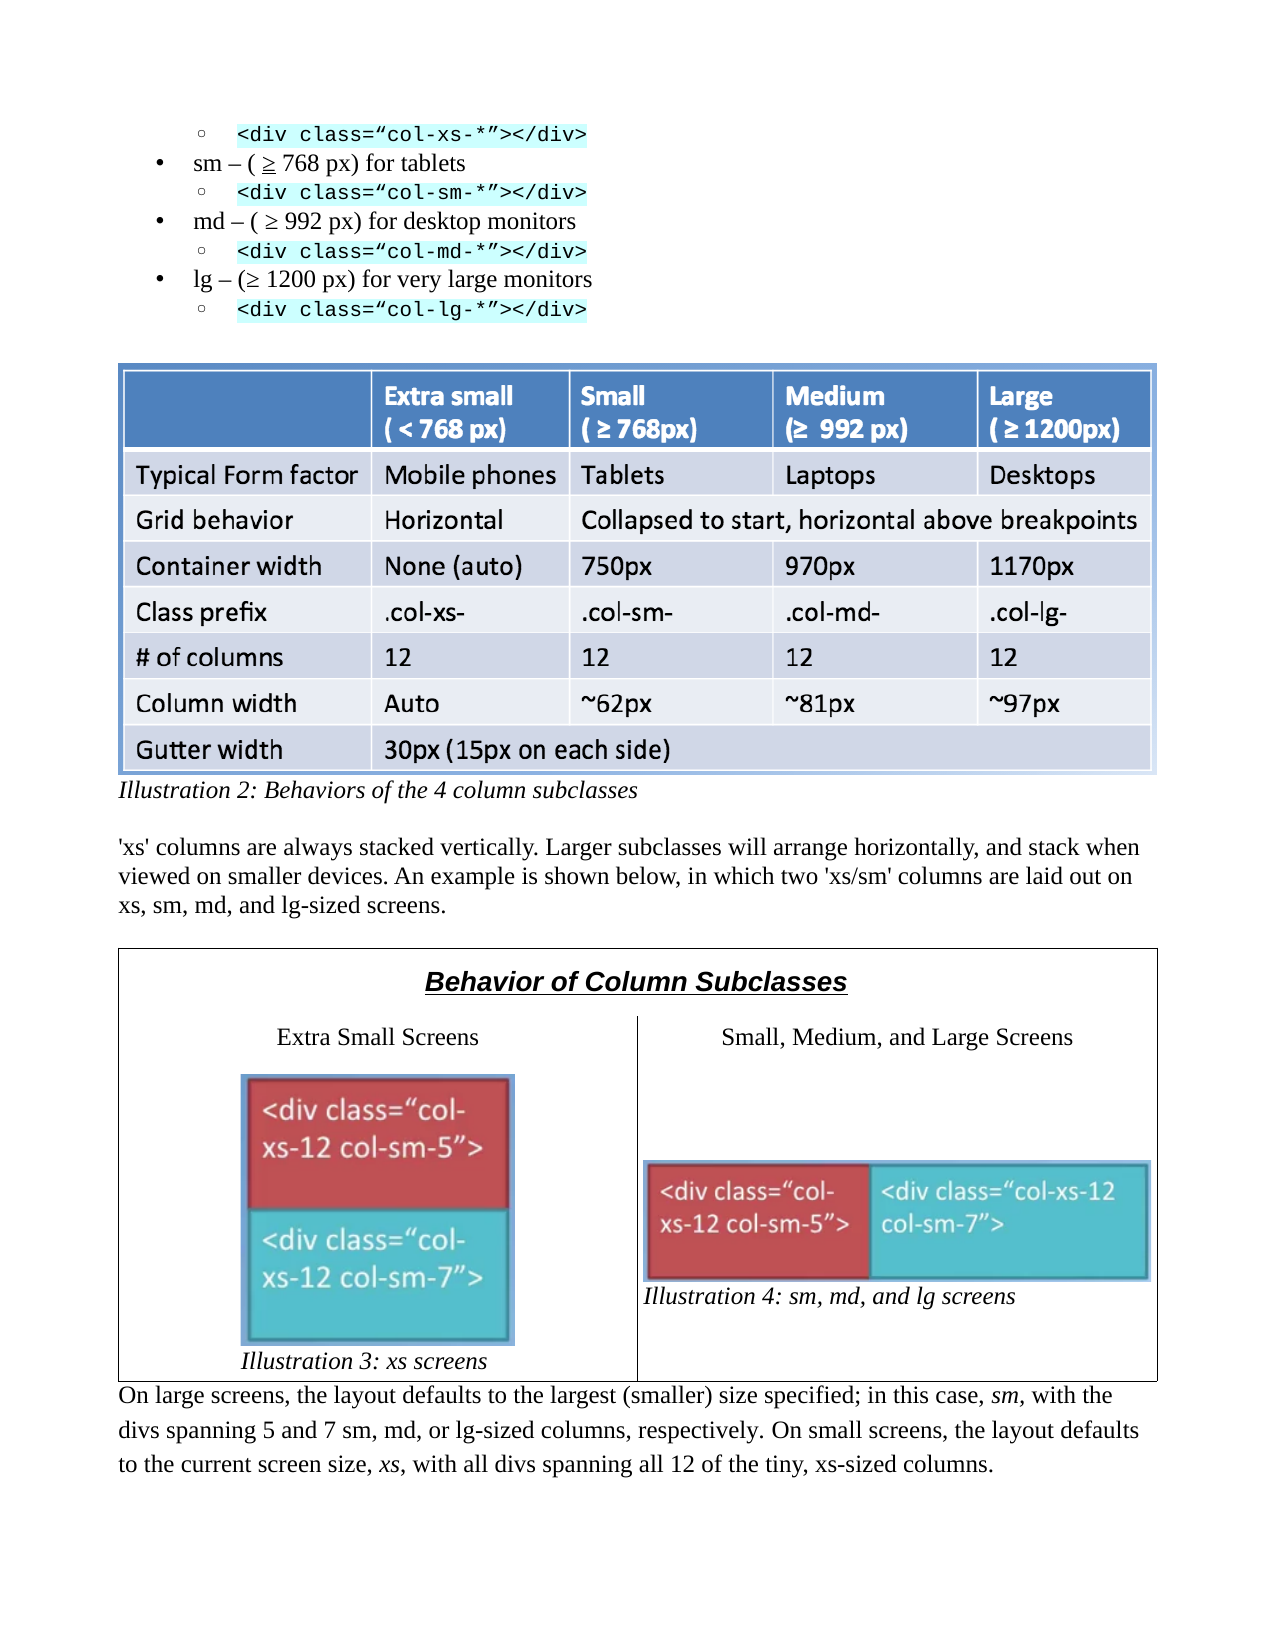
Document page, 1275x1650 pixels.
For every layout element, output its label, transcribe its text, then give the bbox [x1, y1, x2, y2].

picture [643, 1160, 1152, 1282]
list <div class=“col-sm-*”></div> [193, 176, 1157, 206]
picture [118, 363, 1157, 775]
text On large screens, the layout defaults to the largest (smaller) size specified; in this case, sm, with the divs spanning 5 and 7 sm, md, or lg-sized columns, respectively. On small screens, the layout defaults to the current screen size, xs, with all divs spanning all 12 of the tiny, xs-sized columns. [118, 1382, 1157, 1478]
list md – ( ≥ 992 px) for desktop monitors [156, 206, 1157, 235]
list sm – ( ≥ 768 px) for tablets [156, 148, 1157, 176]
table_cell [638, 1056, 1157, 1381]
table_cell [119, 1056, 637, 1381]
list 'xs' columns are always stacked vertically. Larger subclasses will arrange horizontally, and stack when viewed on smaller devices. An example is shown below, in which two 'xs/sm' columns are laid out on xs, sm, md, and lg-sized screens. [118, 832, 1157, 919]
table_cell Small, Medium, and Large Screens [638, 1016, 1157, 1056]
table_header Behavior of Column Subclasses [119, 949, 1157, 1016]
list <div class=“col-lg-*”></div> [193, 293, 1157, 323]
table_cell Extra Small Screens [119, 1016, 637, 1056]
text Illustration 2: Behaviors of the 4 column subclasses [118, 775, 1157, 804]
list <div class=“col-md-*”></div> [193, 235, 1157, 264]
list lg – (≥ 1200 px) for very large monitors [156, 264, 1157, 293]
picture [240, 1074, 515, 1346]
list <div class=“col-xs-*”></div> [193, 118, 1157, 148]
